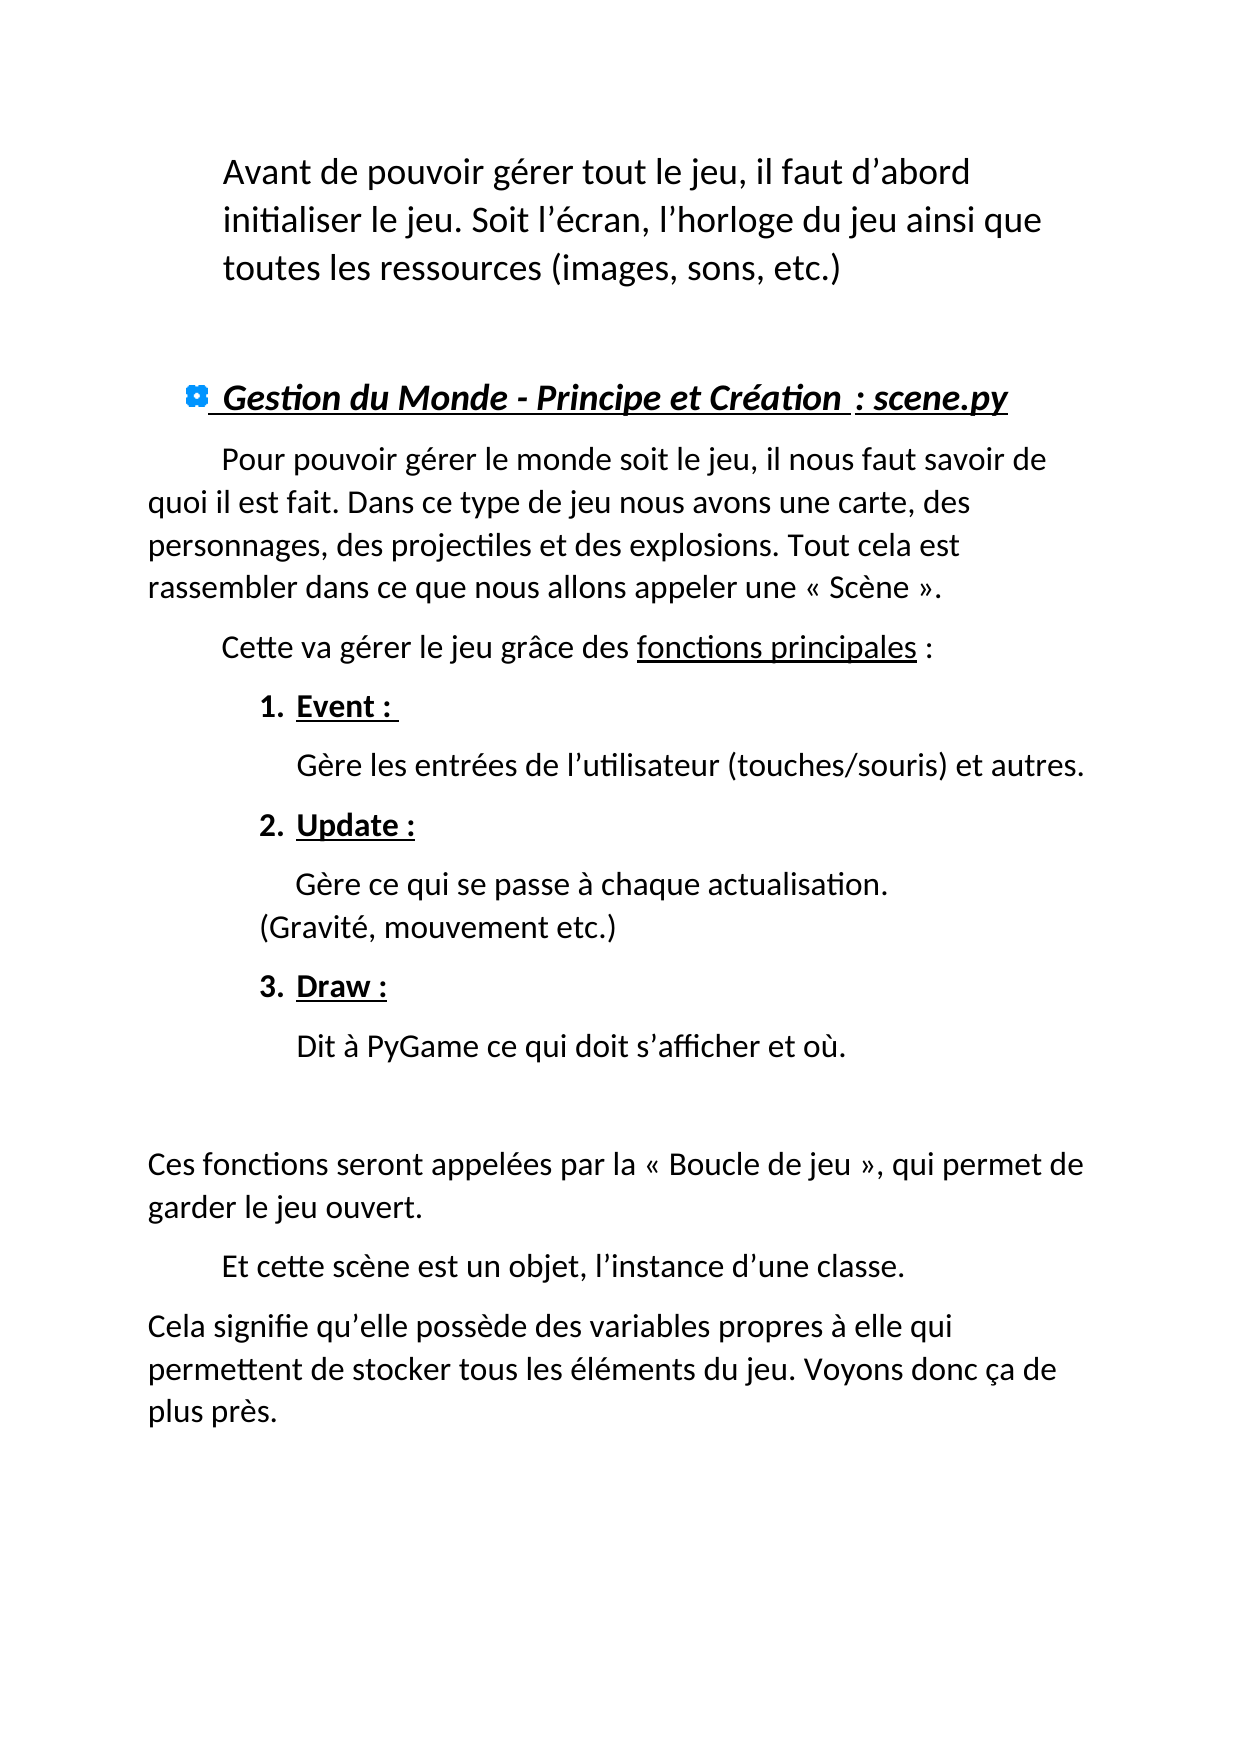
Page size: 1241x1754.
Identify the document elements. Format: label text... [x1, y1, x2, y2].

list Update : [259, 804, 1093, 844]
list Gère les entrées de l’utilisateur (touches/souris) et autres. [296, 744, 1093, 785]
list Dit à PyGame ce qui doit s’afficher et où. [296, 1025, 1093, 1065]
text Cette va gérer le jeu grâce des fonctions principales : [148, 626, 1093, 666]
text Gère ce qui se passe à chaque actualisation. (Gravité, mouvement etc.) [259, 863, 1093, 947]
list Gestion du Monde - Principe et Création : scene.py [185, 373, 1093, 419]
text Cela signifie qu’elle possède des variables propres à elle qui permettent de stocker tous les éléments du jeu. Voyons donc ça de plus près. [148, 1305, 1093, 1431]
text Ces fonctions seront appelées par la « Boucle de jeu », qui permet de garder le jeu ouvert. [148, 1143, 1093, 1227]
text Pour pouvoir gérer le monde soit le jeu, il nous faut savoir de quoi il est fait. Dans ce type de jeu nous avons une carte, des personnages, des projectiles et des explosions. Tout cela est rassembler dans ce que nous allons appeler une « Scène ». [148, 438, 1093, 607]
list Event : [259, 685, 1093, 726]
list Draw : [259, 965, 1093, 1006]
text Et cette scène est un objet, l’instance d’une classe. [148, 1246, 1093, 1286]
list Avant de pouvoir gérer tout le jeu, il faut d’abord initialiser le jeu. Soit l’écran, l’horloge du jeu ainsi que toutes les ressources (images, sons, etc.) [223, 148, 1093, 290]
